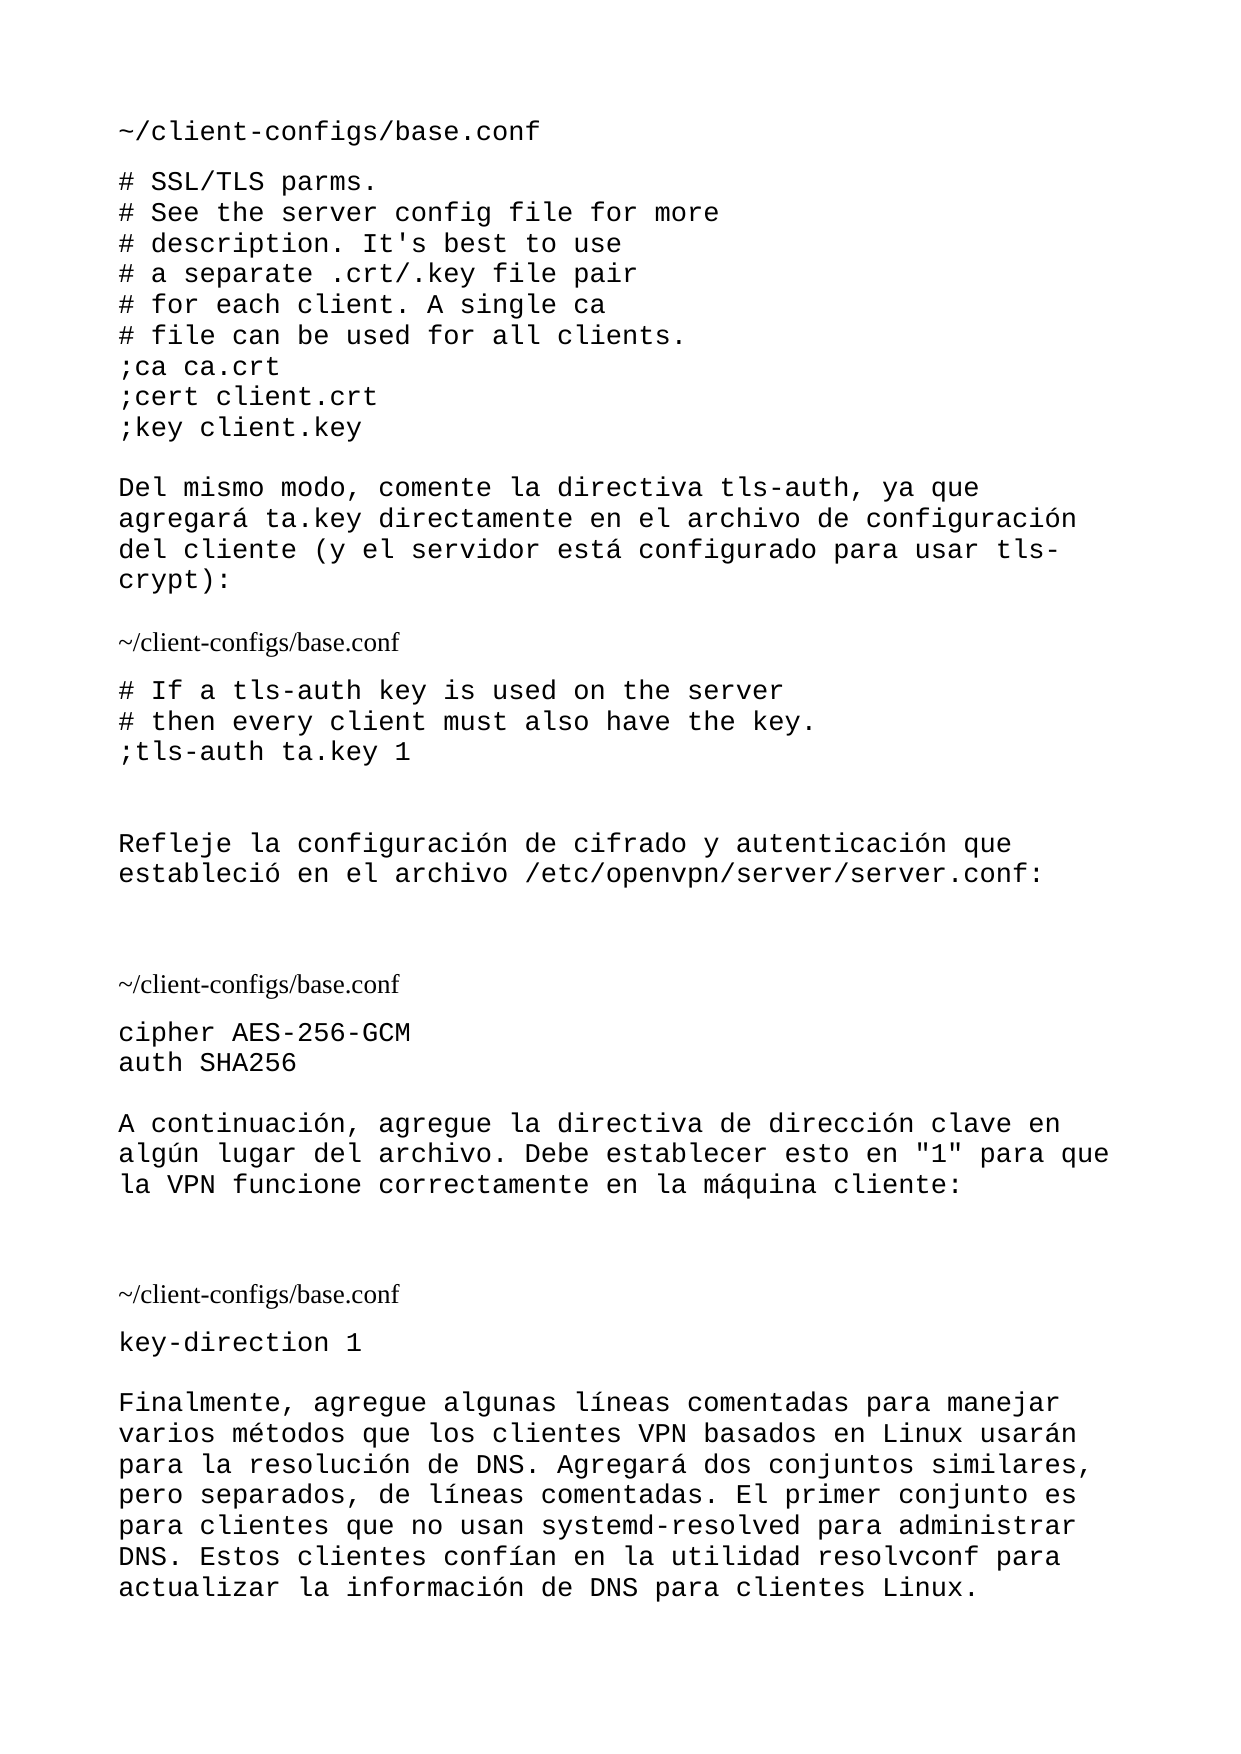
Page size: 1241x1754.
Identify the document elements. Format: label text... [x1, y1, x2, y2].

text # description. It's best to use [118, 229, 1122, 260]
text ;cert client.crt [118, 383, 1122, 414]
text ;tls-auth ta.key 1 [118, 738, 1122, 769]
text ~/client-configs/base.conf [118, 1279, 1122, 1310]
text # file can be used for all clients. [118, 322, 1122, 352]
text # See the server config file for more [118, 199, 1122, 229]
text cipher AES-256-GCM [118, 1018, 1122, 1049]
text auth SHA256 [118, 1049, 1122, 1080]
text ;key client.key [118, 414, 1122, 444]
text Finalmente, agregue algunas líneas comentadas para manejar varios métodos que los clientes VPN basados ​​en Linux usarán para la resolución de DNS. Agregará dos conjuntos similares, pero separados, de líneas comentadas. El primer conjunto es para clientes que no usan systemd-resolved para administrar DNS. Estos clientes confían en la utilidad resolvconf para actualizar la información de DNS para clientes Linux. [118, 1389, 1122, 1604]
text ;ca ca.crt [118, 352, 1122, 383]
text Refleje la configuración de cifrado y autenticación que estableció en el archivo /etc/openvpn/server/server.conf: [118, 829, 1122, 891]
text Del mismo modo, comente la directiva tls-auth, ya que agregará ta.key directamente en el archivo de configuración del cliente (y el servidor está configurado para usar tls-crypt): [118, 474, 1122, 597]
text # a separate .crt/.key file pair [118, 260, 1122, 291]
text ~/client-configs/base.conf [118, 626, 1122, 658]
text ~/client-configs/base.conf [118, 118, 1122, 149]
text # then every client must also have the key. [118, 707, 1122, 738]
text # SSL/TLS parms. [118, 168, 1122, 199]
text ~/client-configs/base.conf [118, 968, 1122, 999]
text # If a tls-auth key is used on the server [118, 677, 1122, 707]
text # for each client. A single ca [118, 291, 1122, 322]
text A continuación, agregue la directiva de dirección clave en algún lugar del archivo. Debe establecer esto en "1" para que la VPN funcione correctamente en la máquina cliente: [118, 1109, 1122, 1202]
text key-direction 1 [118, 1329, 1122, 1360]
